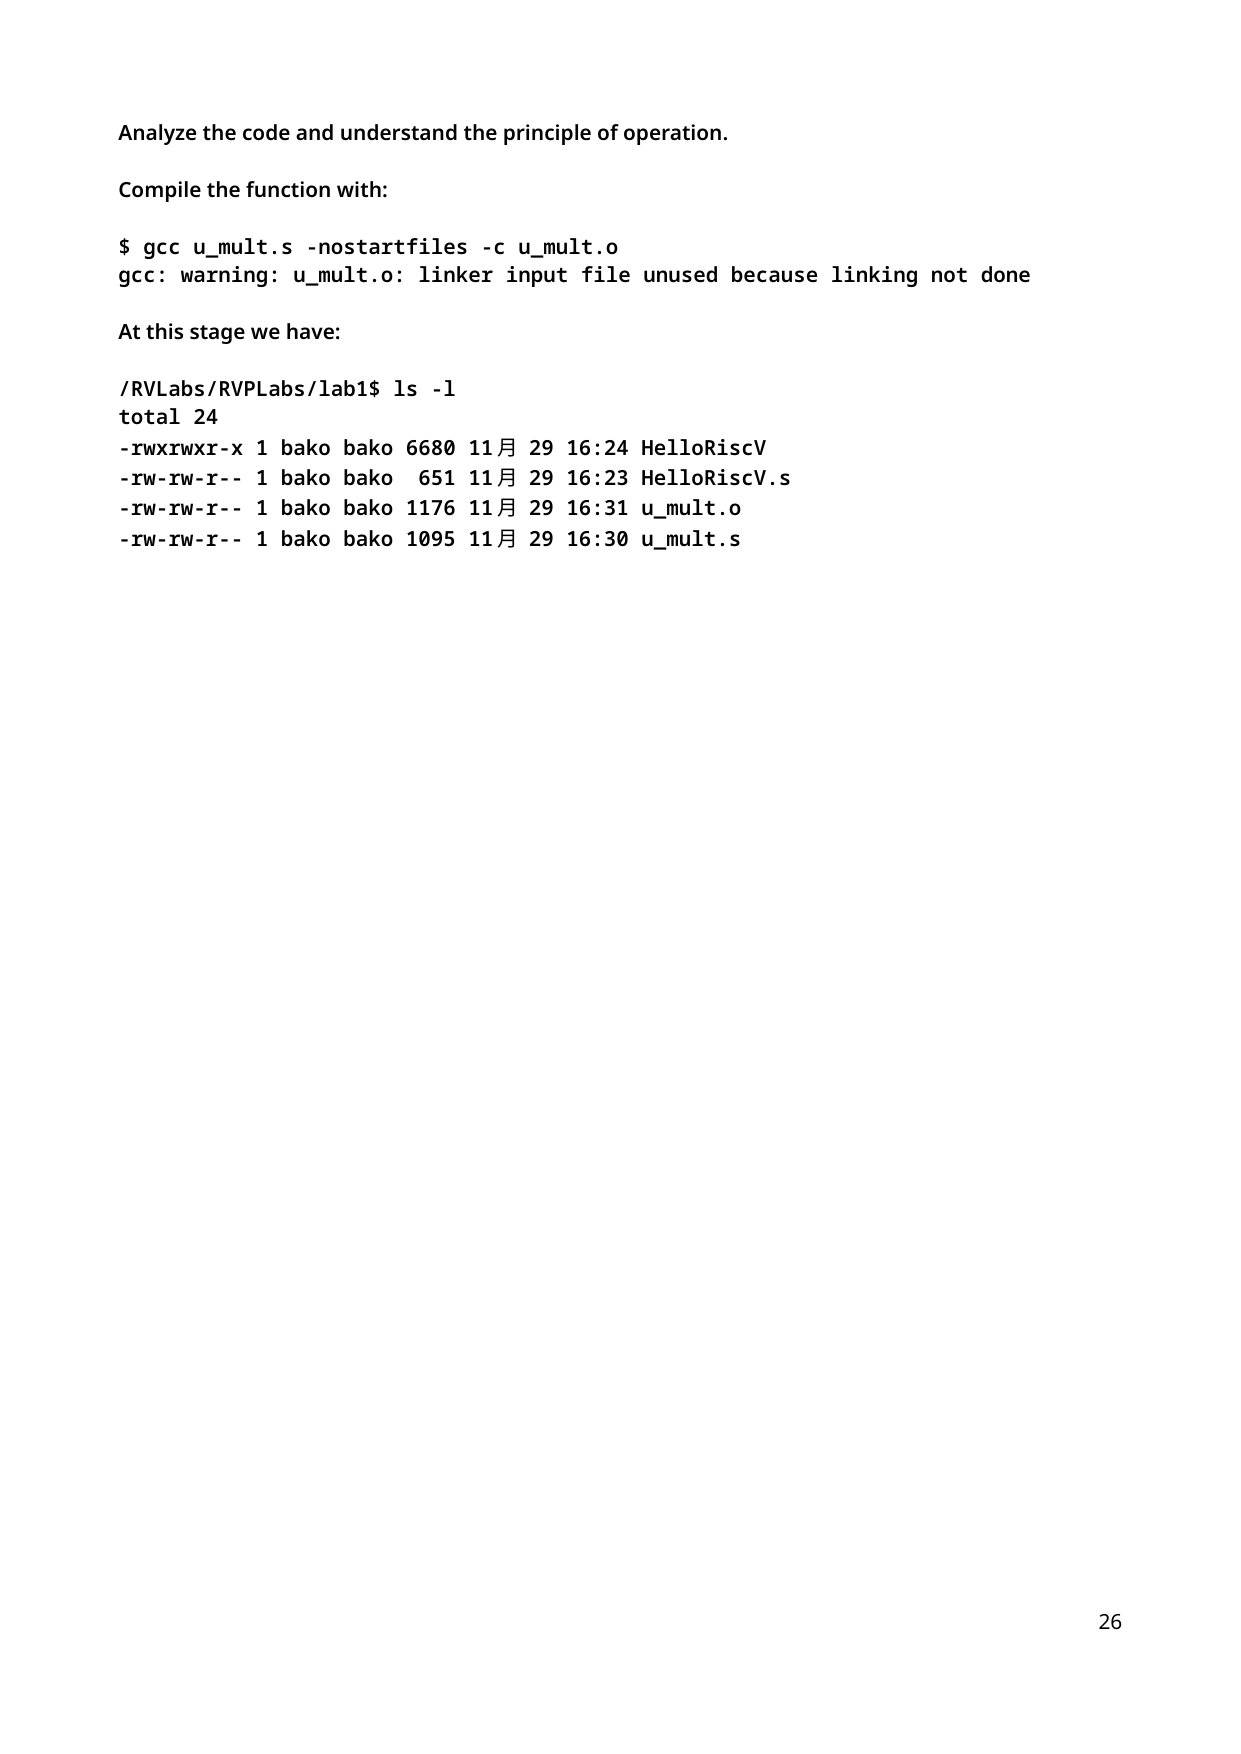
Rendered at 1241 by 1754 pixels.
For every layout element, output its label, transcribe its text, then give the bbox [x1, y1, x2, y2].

text -rw-rw-r-- 1 bako bako 1176 11月 29 16:31 u_mult.o [118, 492, 1122, 522]
text Compile the function with: [118, 175, 1122, 203]
text Analyze the code and understand the principle of operation. [118, 118, 1122, 147]
text gcc: warning: u_mult.o: linker input file unused because linking not done [118, 260, 1122, 289]
text -rw-rw-r-- 1 bako bako 651 11月 29 16:23 HelloRiscV.s [118, 461, 1122, 492]
text total 24 [118, 402, 1122, 431]
text At this stage we have: [118, 317, 1122, 346]
text -rwxrwxr-x 1 bako bako 6680 11月 29 16:24 HelloRiscV [118, 431, 1122, 461]
text $ gcc u_mult.s -nostartfiles -c u_mult.o [118, 232, 1122, 260]
text /RVLabs/RVPLabs/lab1$ ls -l [118, 374, 1122, 402]
text -rw-rw-r-- 1 bako bako 1095 11月 29 16:30 u_mult.s [118, 522, 1122, 552]
